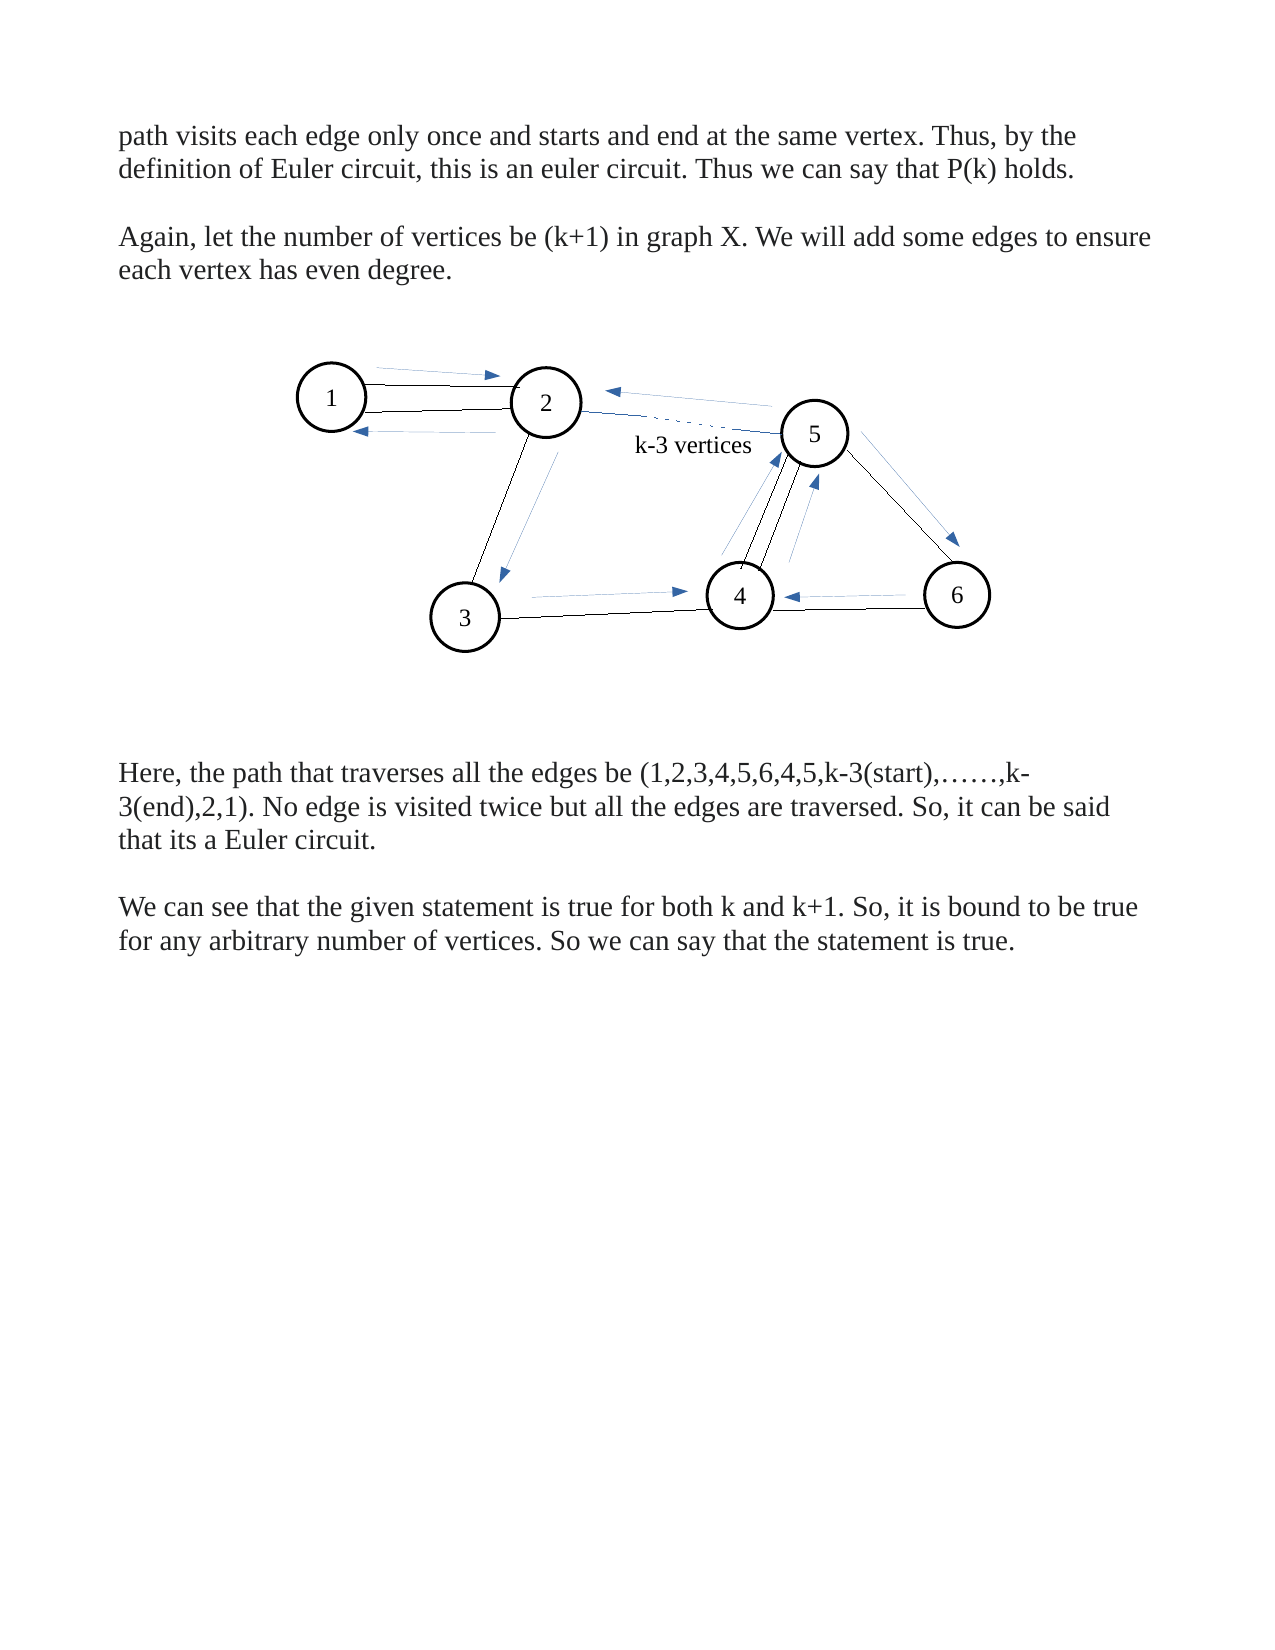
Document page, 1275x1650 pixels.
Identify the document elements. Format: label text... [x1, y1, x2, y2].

text path visits each edge only once and starts and end at the same vertex. Thus, by the definition of Euler circuit, this is an euler circuit. Thus we can say that P(k) holds. [118, 118, 1157, 185]
text Here, the path that traverses all the edges be (1,2,3,4,5,6,4,5,k-3(start),……,k-3(end),2,1). No edge is visited twice but all the edges are traversed. So, it can be said that its a Euler circuit. [118, 755, 1157, 856]
text We can see that the given statement is true for both k and k+1. So, it is bound to be true for any arbitrary number of vertices. So we can say that the statement is true. [118, 889, 1157, 957]
text Again, let the number of vertices be (k+1) in graph X. We will add some edges to ensure each vertex has even degree. [118, 219, 1157, 286]
